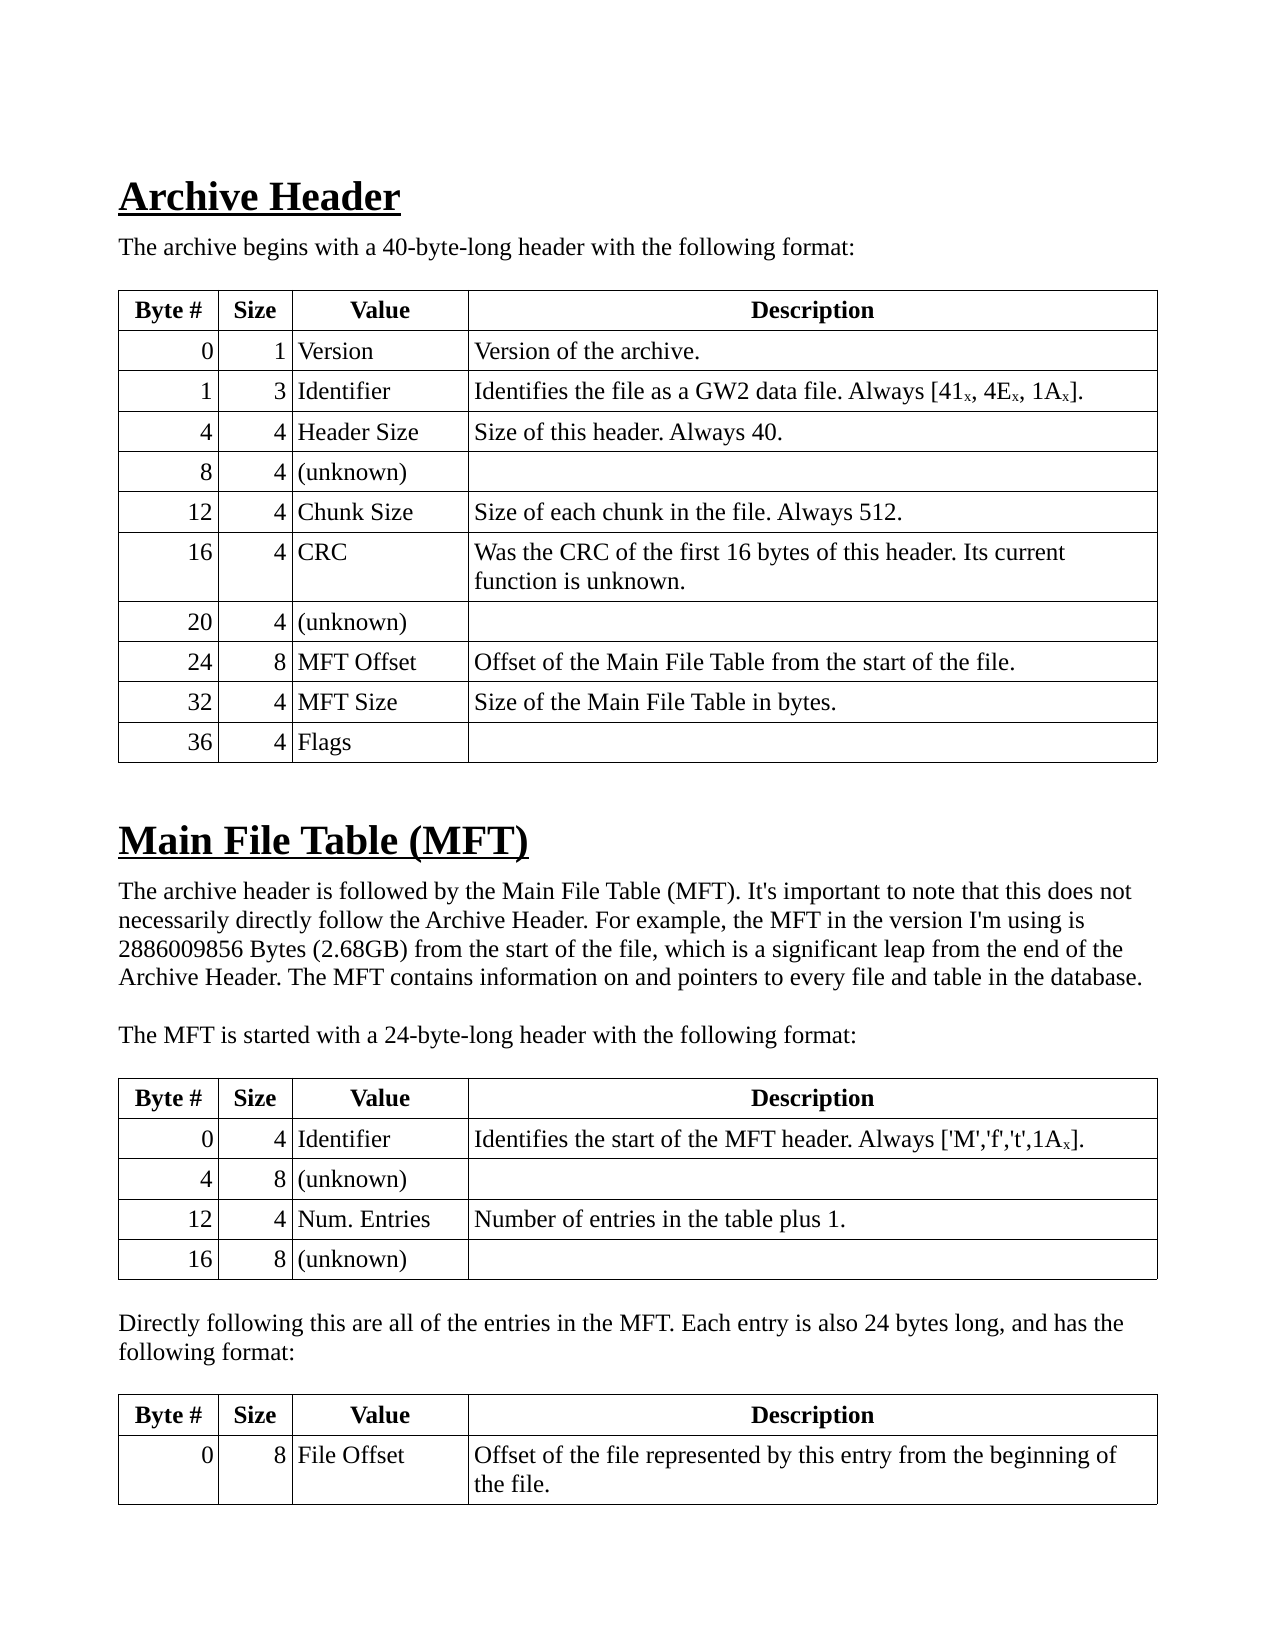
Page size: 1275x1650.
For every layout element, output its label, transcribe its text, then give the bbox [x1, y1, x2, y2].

table_cell 8 [219, 1436, 292, 1503]
table_cell 1 [119, 371, 218, 411]
table_cell 4 [219, 1119, 292, 1158]
table_cell MFT Size [293, 682, 468, 722]
table_cell 4 [219, 492, 292, 532]
table_header Size [219, 291, 292, 330]
table_header Size [219, 1079, 292, 1118]
table_cell Offset of the file represented by this entry from the beginning of the file. [469, 1436, 1157, 1503]
table_cell [469, 602, 1157, 641]
table_header Byte # [119, 1079, 218, 1118]
table_cell 24 [119, 642, 218, 681]
table_cell Identifies the start of the MFT header. Always ['M','f','t',1Ax]. [469, 1119, 1157, 1158]
table_cell Identifier [293, 1119, 468, 1158]
table_cell Num. Entries [293, 1200, 468, 1239]
table_header Description [469, 1079, 1157, 1118]
table_header Value [293, 1395, 468, 1434]
table_cell [469, 452, 1157, 491]
table_header Value [293, 291, 468, 330]
table_cell File Offset [293, 1436, 468, 1503]
table_cell Chunk Size [293, 492, 468, 532]
table_cell Header Size [293, 412, 468, 451]
table_header Value [293, 1079, 468, 1118]
table_cell 32 [119, 682, 218, 722]
text The archive header is followed by the Main File Table (MFT). It's important to note that this does not necessarily directly follow the Archive Header. For example, the MFT in the version I'm using is 2886009856 Bytes (2.68GB) from the start of the file, which is a significant leap from the end of the Archive Header. The MFT contains information on and pointers to every file and table in the database. [118, 876, 1157, 991]
table_cell 4 [119, 1159, 218, 1198]
table_cell 0 [119, 1436, 218, 1503]
table_cell 1 [219, 331, 292, 370]
table_cell Size of the Main File Table in bytes. [469, 682, 1157, 722]
table_cell (unknown) [293, 602, 468, 641]
table_cell 4 [219, 412, 292, 451]
subtitle Main File Table (MFT) [118, 816, 1157, 864]
table_cell MFT Offset [293, 642, 468, 681]
table_cell 0 [119, 331, 218, 370]
table_cell (unknown) [293, 1159, 468, 1198]
text The archive begins with a 40-byte-long header with the following format: [118, 232, 1157, 261]
table_cell (unknown) [293, 452, 468, 491]
table_cell 4 [219, 602, 292, 641]
table_header Description [469, 291, 1157, 330]
subtitle Archive Header [118, 172, 1157, 220]
table_cell 8 [219, 642, 292, 681]
table_cell Version [293, 331, 468, 370]
table_cell 4 [219, 682, 292, 722]
table_cell Size of each chunk in the file. Always 512. [469, 492, 1157, 532]
table_cell 3 [219, 371, 292, 411]
table_cell (unknown) [293, 1240, 468, 1279]
table_header Description [469, 1395, 1157, 1434]
table_cell 4 [219, 452, 292, 491]
table_cell [469, 723, 1157, 762]
table_cell Flags [293, 723, 468, 762]
text The MFT is started with a 24-byte-long header with the following format: [118, 1020, 1157, 1049]
table_cell Identifier [293, 371, 468, 411]
table_cell 16 [119, 1240, 218, 1279]
table_cell 36 [119, 723, 218, 762]
table_cell 12 [119, 492, 218, 532]
table_cell 0 [119, 1119, 218, 1158]
table_cell Was the CRC of the first 16 bytes of this header. Its current function is unknown. [469, 533, 1157, 601]
table_cell 8 [219, 1159, 292, 1198]
table_cell 16 [119, 533, 218, 601]
table_cell [469, 1159, 1157, 1198]
table_cell 4 [219, 533, 292, 601]
table_cell 12 [119, 1200, 218, 1239]
table_header Byte # [119, 1395, 218, 1434]
table_cell [469, 1240, 1157, 1279]
text Directly following this are all of the entries in the MFT. Each entry is also 24 bytes long, and has the following format: [118, 1308, 1157, 1365]
table_cell 20 [119, 602, 218, 641]
table_cell 4 [119, 412, 218, 451]
table_cell Number of entries in the table plus 1. [469, 1200, 1157, 1239]
table_cell Identifies the file as a GW2 data file. Always [41x, 4Ex, 1Ax]. [469, 371, 1157, 411]
table_cell CRC [293, 533, 468, 601]
table_cell 4 [219, 723, 292, 762]
table_header Byte # [119, 291, 218, 330]
table_cell Version of the archive. [469, 331, 1157, 370]
table_cell 8 [219, 1240, 292, 1279]
table_cell 4 [219, 1200, 292, 1239]
table_cell Offset of the Main File Table from the start of the file. [469, 642, 1157, 681]
table_cell Size of this header. Always 40. [469, 412, 1157, 451]
table_header Size [219, 1395, 292, 1434]
table_cell 8 [119, 452, 218, 491]
